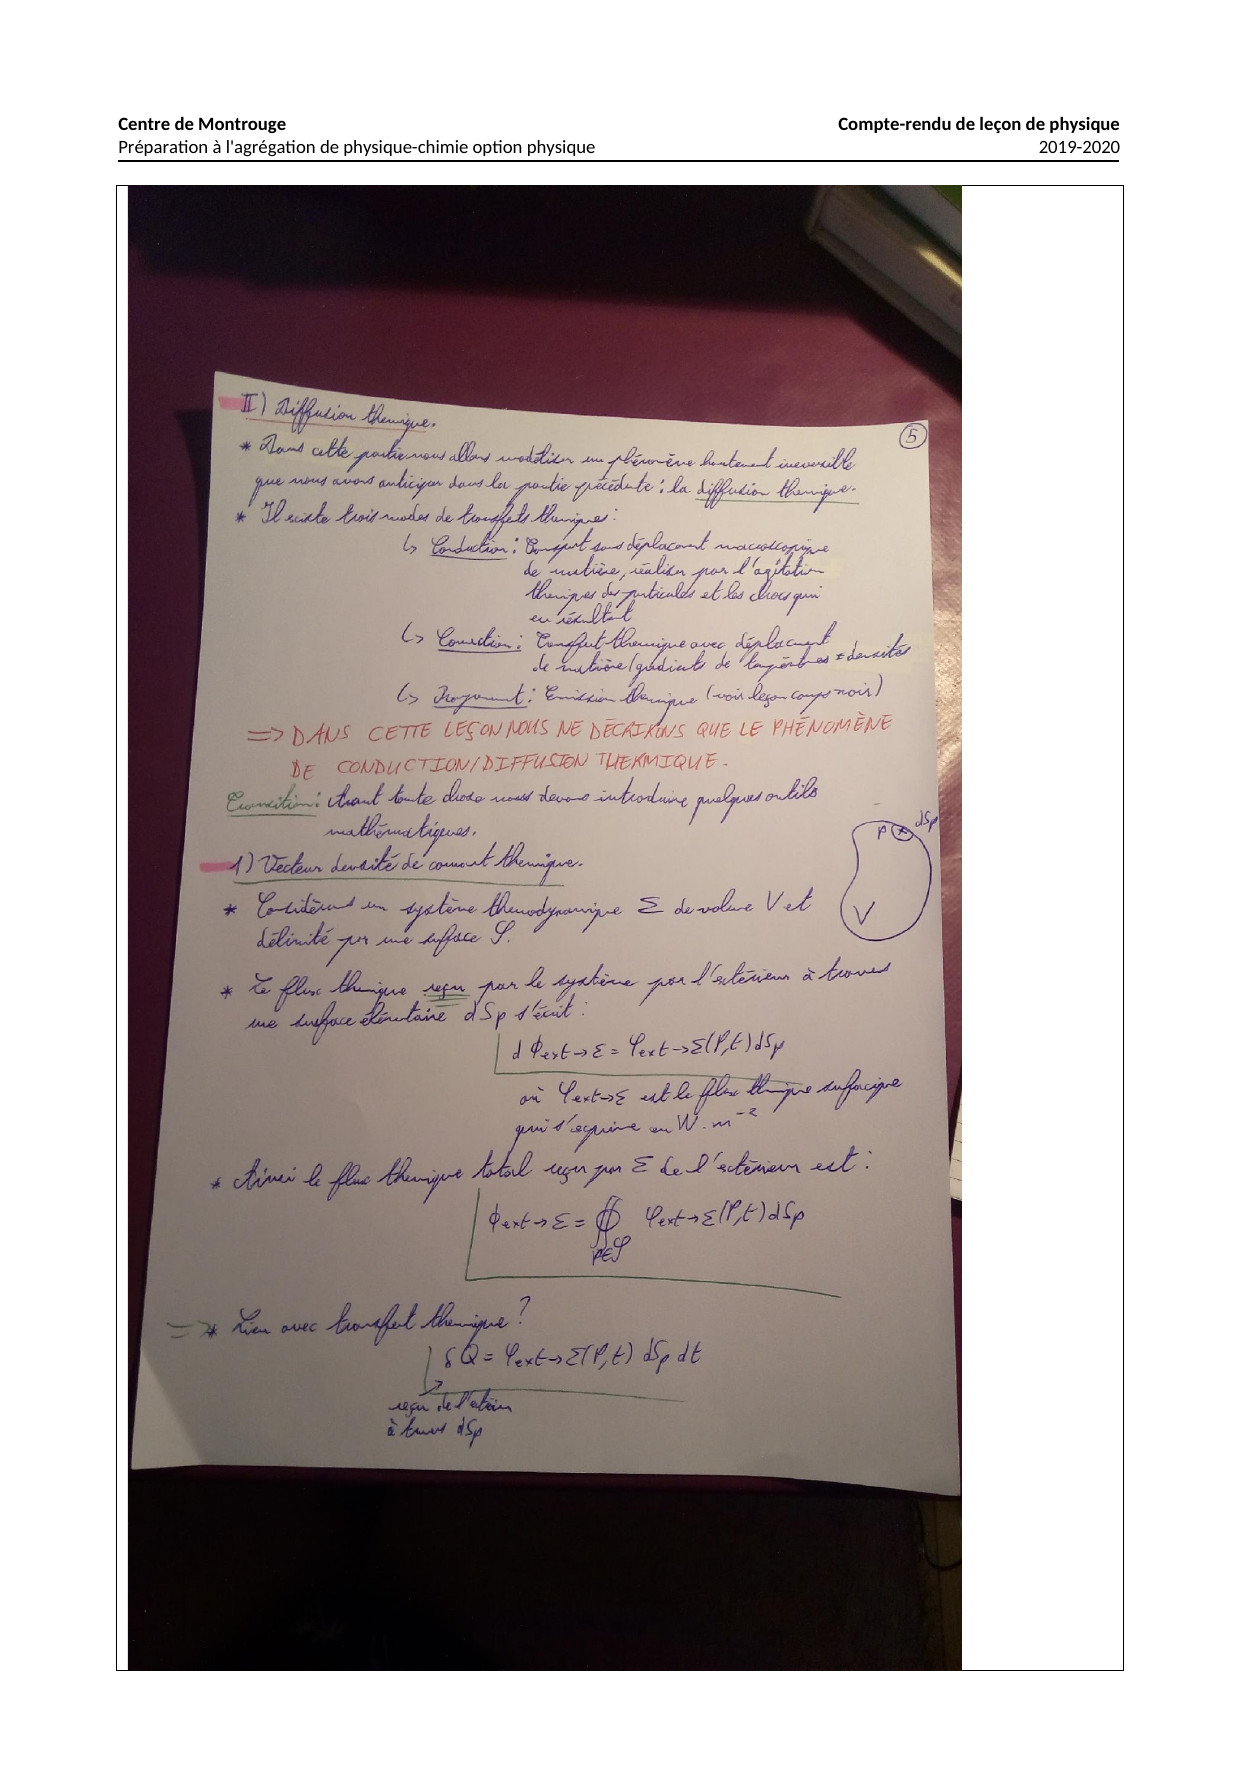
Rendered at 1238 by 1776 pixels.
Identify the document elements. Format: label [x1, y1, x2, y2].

table_cell [962, 186, 1123, 1670]
picture [127, 185, 962, 1671]
table_cell [117, 186, 127, 1670]
